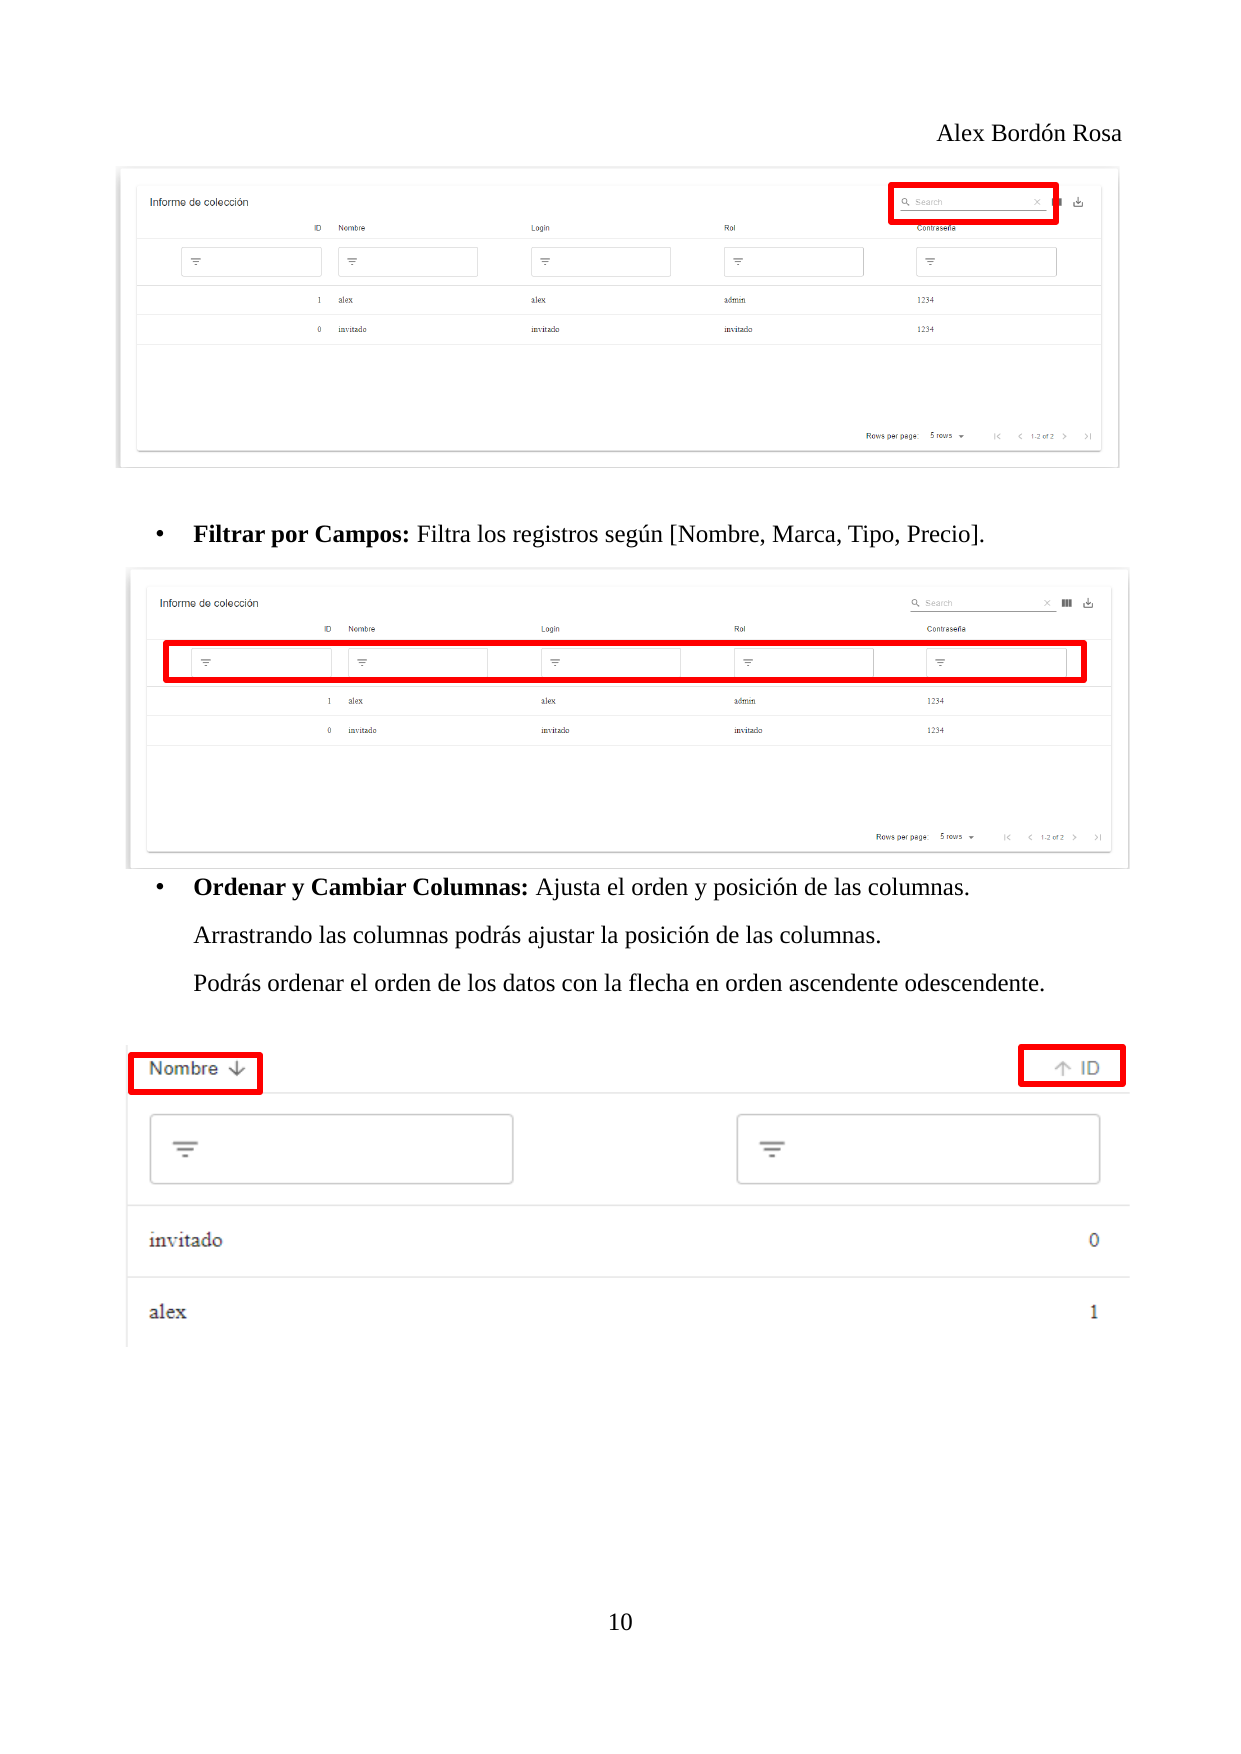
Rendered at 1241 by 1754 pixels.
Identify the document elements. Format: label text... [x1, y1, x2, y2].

list Ordenar y Cambiar Columnas: Ajusta el orden y posición de las columnas. [156, 869, 1122, 901]
list Arrastrando las columnas podrás ajustar la posición de las columnas. [156, 920, 1122, 949]
picture [125, 1045, 1130, 1347]
picture [125, 567, 1130, 869]
picture [115, 166, 1120, 468]
picture [1024, 1050, 1120, 1081]
list Filtrar por Campos: Filtra los registros según [Nombre, Marca, Tipo, Precio]. [156, 519, 1122, 548]
list Podrás ordenar el orden de los datos con la flecha en orden ascendente odescendente. [156, 968, 1122, 996]
